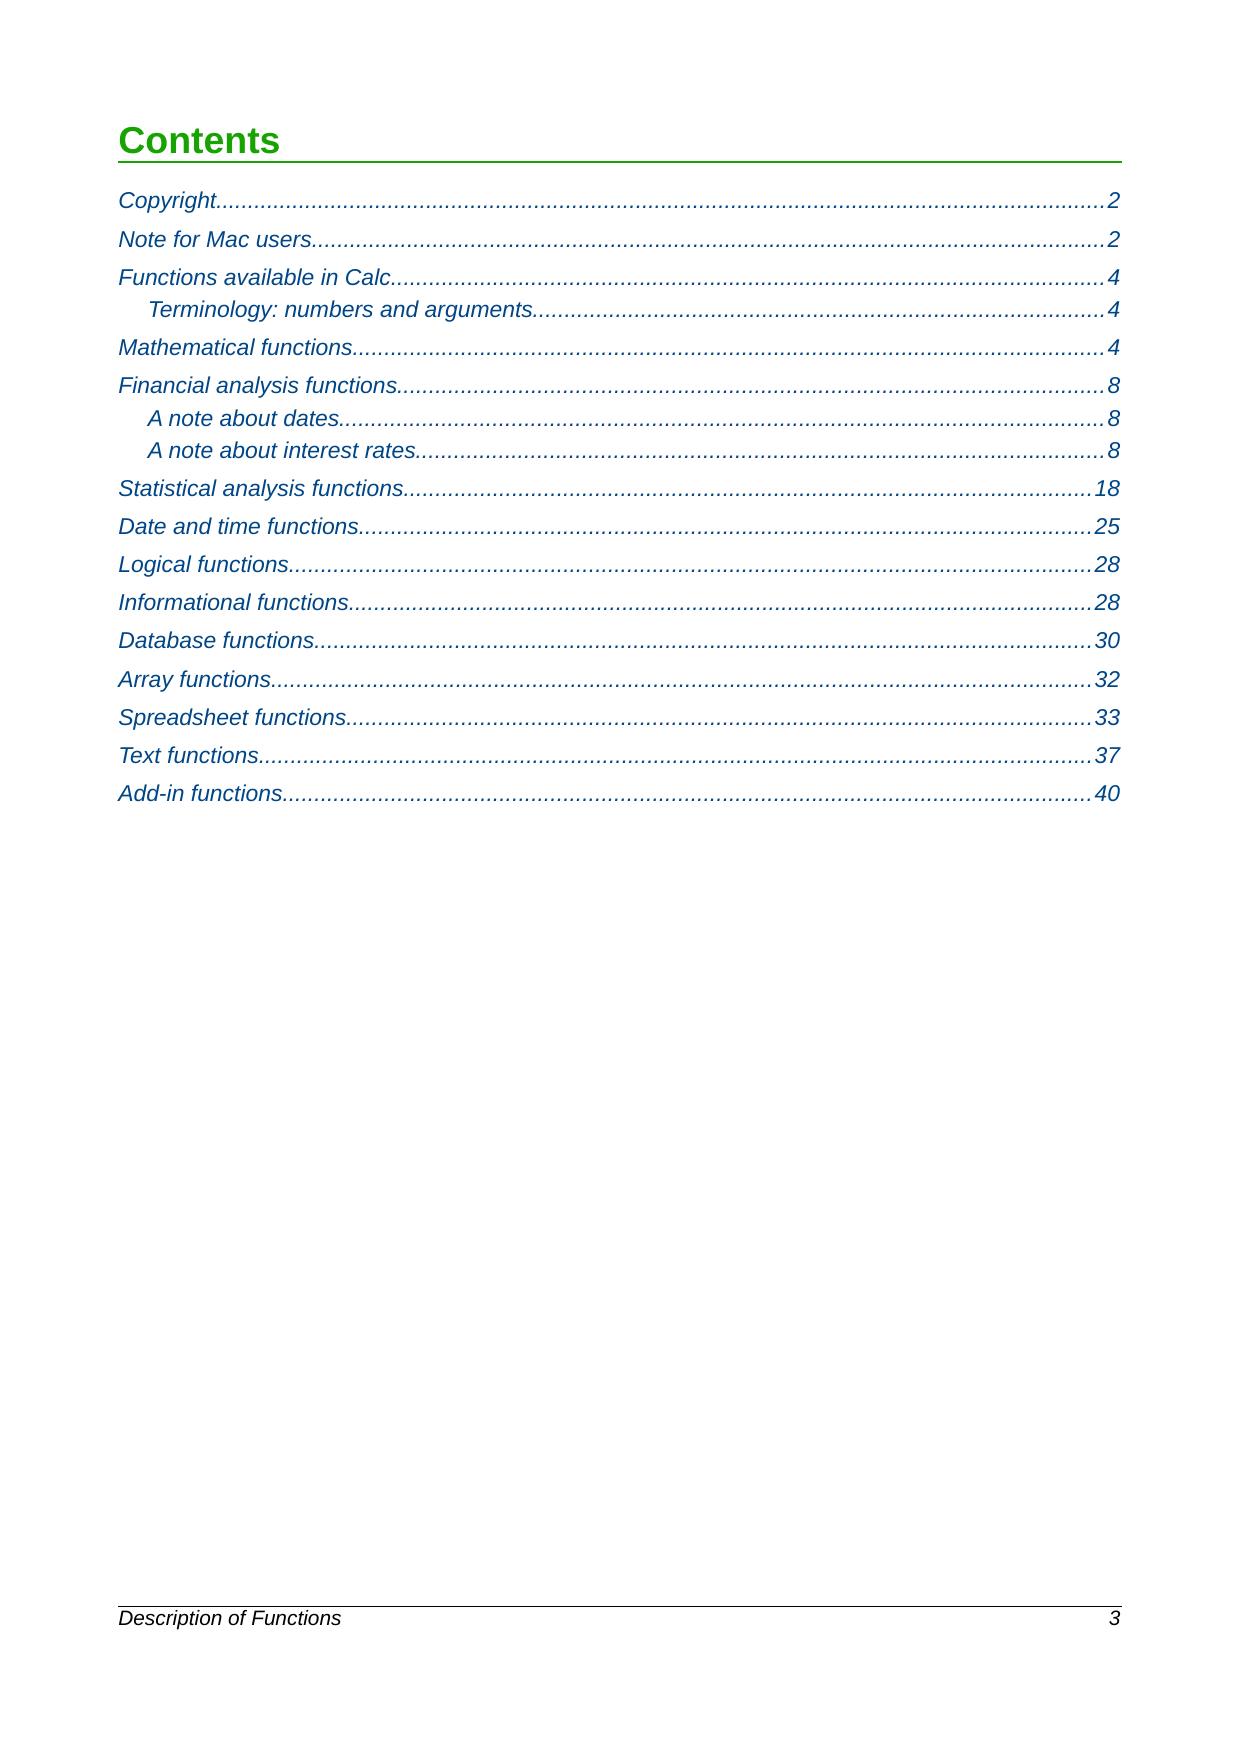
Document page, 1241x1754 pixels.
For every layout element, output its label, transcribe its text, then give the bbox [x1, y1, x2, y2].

text A note about interest rates 8 [148, 437, 1122, 463]
text Statistical analysis functions 18 [118, 475, 1122, 501]
text Array functions 32 [118, 666, 1122, 692]
text Logical functions 28 [118, 551, 1122, 578]
text A note about dates 8 [148, 404, 1122, 431]
text Note for Mac users 2 [118, 226, 1122, 252]
text Financial analysis functions 8 [118, 372, 1122, 399]
text Terminology: numbers and arguments 4 [148, 296, 1122, 322]
text Mathematical functions 4 [118, 334, 1122, 361]
text Spreadsheet functions 33 [118, 704, 1122, 730]
text Database functions 30 [118, 627, 1122, 654]
text Functions available in Calc 4 [118, 264, 1122, 290]
text Contents [118, 118, 1122, 161]
text Date and time functions 25 [118, 513, 1122, 539]
text Informational functions 28 [118, 589, 1122, 616]
text Copyright 2 [118, 187, 1122, 214]
text Add-in functions 40 [118, 780, 1122, 806]
text Text functions 37 [118, 742, 1122, 768]
